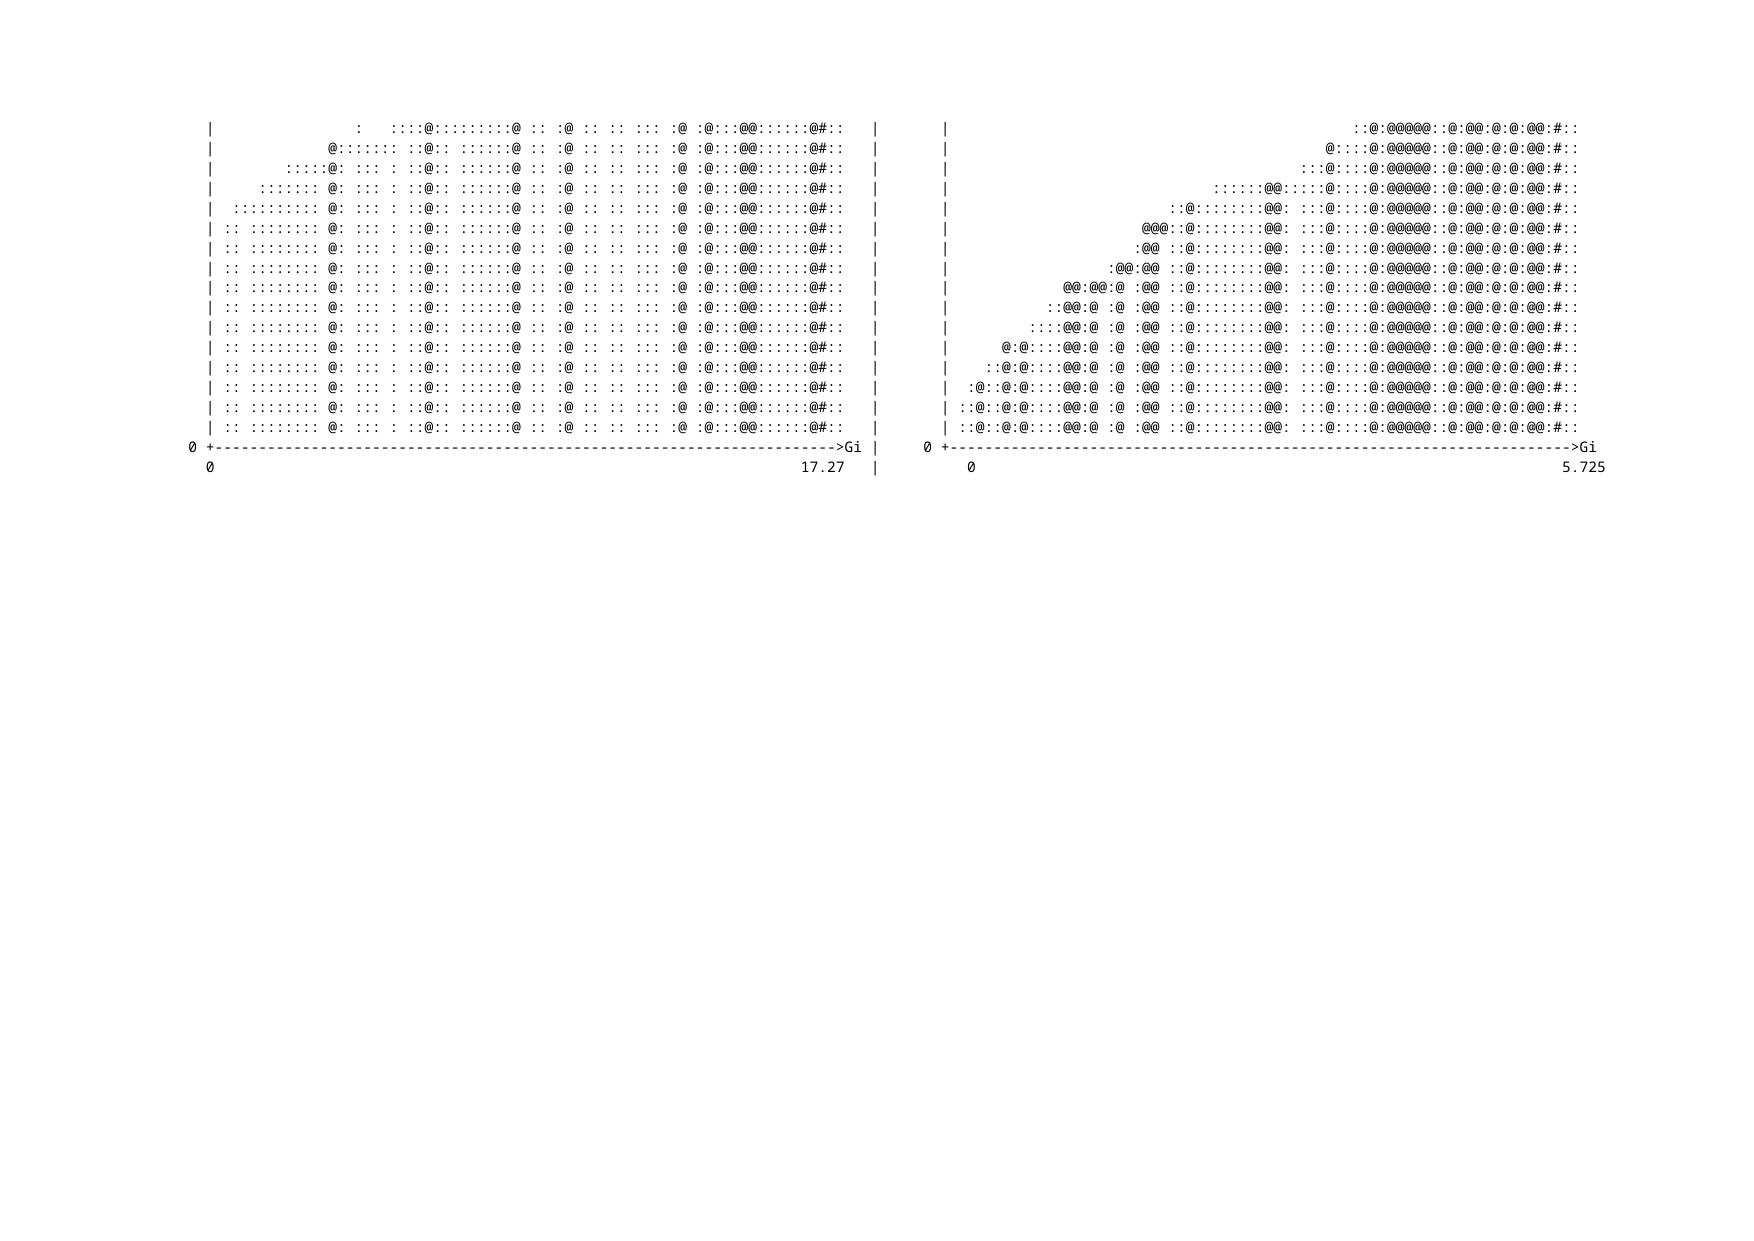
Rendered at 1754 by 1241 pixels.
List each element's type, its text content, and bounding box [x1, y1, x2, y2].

text 0 17.27 | 0 5.725 [118, 456, 1636, 476]
text 0 +----------------------------------------------------------------------->Gi | 0 +----------------------------------------------------------------------->Gi [118, 436, 1636, 456]
text | :: :::::::: @: ::: : ::@:: ::::::@ :: :@ :: :: ::: :@ :@:::@@::::::@#:: | | @@:@@:@ :@@ ::@::::::::@@: :::@::::@:@@@@@::@:@@:@:@:@@:#:: [118, 277, 1636, 297]
text | ::::::: @: ::: : ::@:: ::::::@ :: :@ :: :: ::: :@ :@:::@@::::::@#:: | | ::::::@@:::::@::::@:@@@@@::@:@@:@:@:@@:#:: [118, 178, 1636, 198]
text | :::::::::: @: ::: : ::@:: ::::::@ :: :@ :: :: ::: :@ :@:::@@::::::@#:: | | ::@::::::::@@: :::@::::@:@@@@@::@:@@:@:@:@@:#:: [118, 198, 1636, 218]
text | :: :::::::: @: ::: : ::@:: ::::::@ :: :@ :: :: ::: :@ :@:::@@::::::@#:: | | @:@::::@@:@ :@ :@@ ::@::::::::@@: :::@::::@:@@@@@::@:@@:@:@:@@:#:: [118, 337, 1636, 357]
text | :: :::::::: @: ::: : ::@:: ::::::@ :: :@ :: :: ::: :@ :@:::@@::::::@#:: | | ::::@@:@ :@ :@@ ::@::::::::@@: :::@::::@:@@@@@::@:@@:@:@:@@:#:: [118, 317, 1636, 337]
text | :: :::::::: @: ::: : ::@:: ::::::@ :: :@ :: :: ::: :@ :@:::@@::::::@#:: | | ::@:@::::@@:@ :@ :@@ ::@::::::::@@: :::@::::@:@@@@@::@:@@:@:@:@@:#:: [118, 357, 1636, 377]
text | :: :::::::: @: ::: : ::@:: ::::::@ :: :@ :: :: ::: :@ :@:::@@::::::@#:: | | ::@@:@ :@ :@@ ::@::::::::@@: :::@::::@:@@@@@::@:@@:@:@:@@:#:: [118, 297, 1636, 317]
text | : ::::@:::::::::@ :: :@ :: :: ::: :@ :@:::@@::::::@#:: | | ::@:@@@@@::@:@@:@:@:@@:#:: [118, 118, 1636, 138]
text | :::::@: ::: : ::@:: ::::::@ :: :@ :: :: ::: :@ :@:::@@::::::@#:: | | :::@::::@:@@@@@::@:@@:@:@:@@:#:: [118, 158, 1636, 178]
text | :: :::::::: @: ::: : ::@:: ::::::@ :: :@ :: :: ::: :@ :@:::@@::::::@#:: | | :@@:@@ ::@::::::::@@: :::@::::@:@@@@@::@:@@:@:@:@@:#:: [118, 257, 1636, 277]
text | :: :::::::: @: ::: : ::@:: ::::::@ :: :@ :: :: ::: :@ :@:::@@::::::@#:: | | :@::@:@::::@@:@ :@ :@@ ::@::::::::@@: :::@::::@:@@@@@::@:@@:@:@:@@:#:: [118, 377, 1636, 397]
text | :: :::::::: @: ::: : ::@:: ::::::@ :: :@ :: :: ::: :@ :@:::@@::::::@#:: | | :@@ ::@::::::::@@: :::@::::@:@@@@@::@:@@:@:@:@@:#:: [118, 237, 1636, 257]
text | :: :::::::: @: ::: : ::@:: ::::::@ :: :@ :: :: ::: :@ :@:::@@::::::@#:: | | ::@::@:@::::@@:@ :@ :@@ ::@::::::::@@: :::@::::@:@@@@@::@:@@:@:@:@@:#:: [118, 397, 1636, 417]
text | :: :::::::: @: ::: : ::@:: ::::::@ :: :@ :: :: ::: :@ :@:::@@::::::@#:: | | ::@::@:@::::@@:@ :@ :@@ ::@::::::::@@: :::@::::@:@@@@@::@:@@:@:@:@@:#:: [118, 417, 1636, 436]
text | @::::::: ::@:: ::::::@ :: :@ :: :: ::: :@ :@:::@@::::::@#:: | | @::::@:@@@@@::@:@@:@:@:@@:#:: [118, 138, 1636, 158]
text | :: :::::::: @: ::: : ::@:: ::::::@ :: :@ :: :: ::: :@ :@:::@@::::::@#:: | | @@@::@::::::::@@: :::@::::@:@@@@@::@:@@:@:@:@@:#:: [118, 218, 1636, 237]
